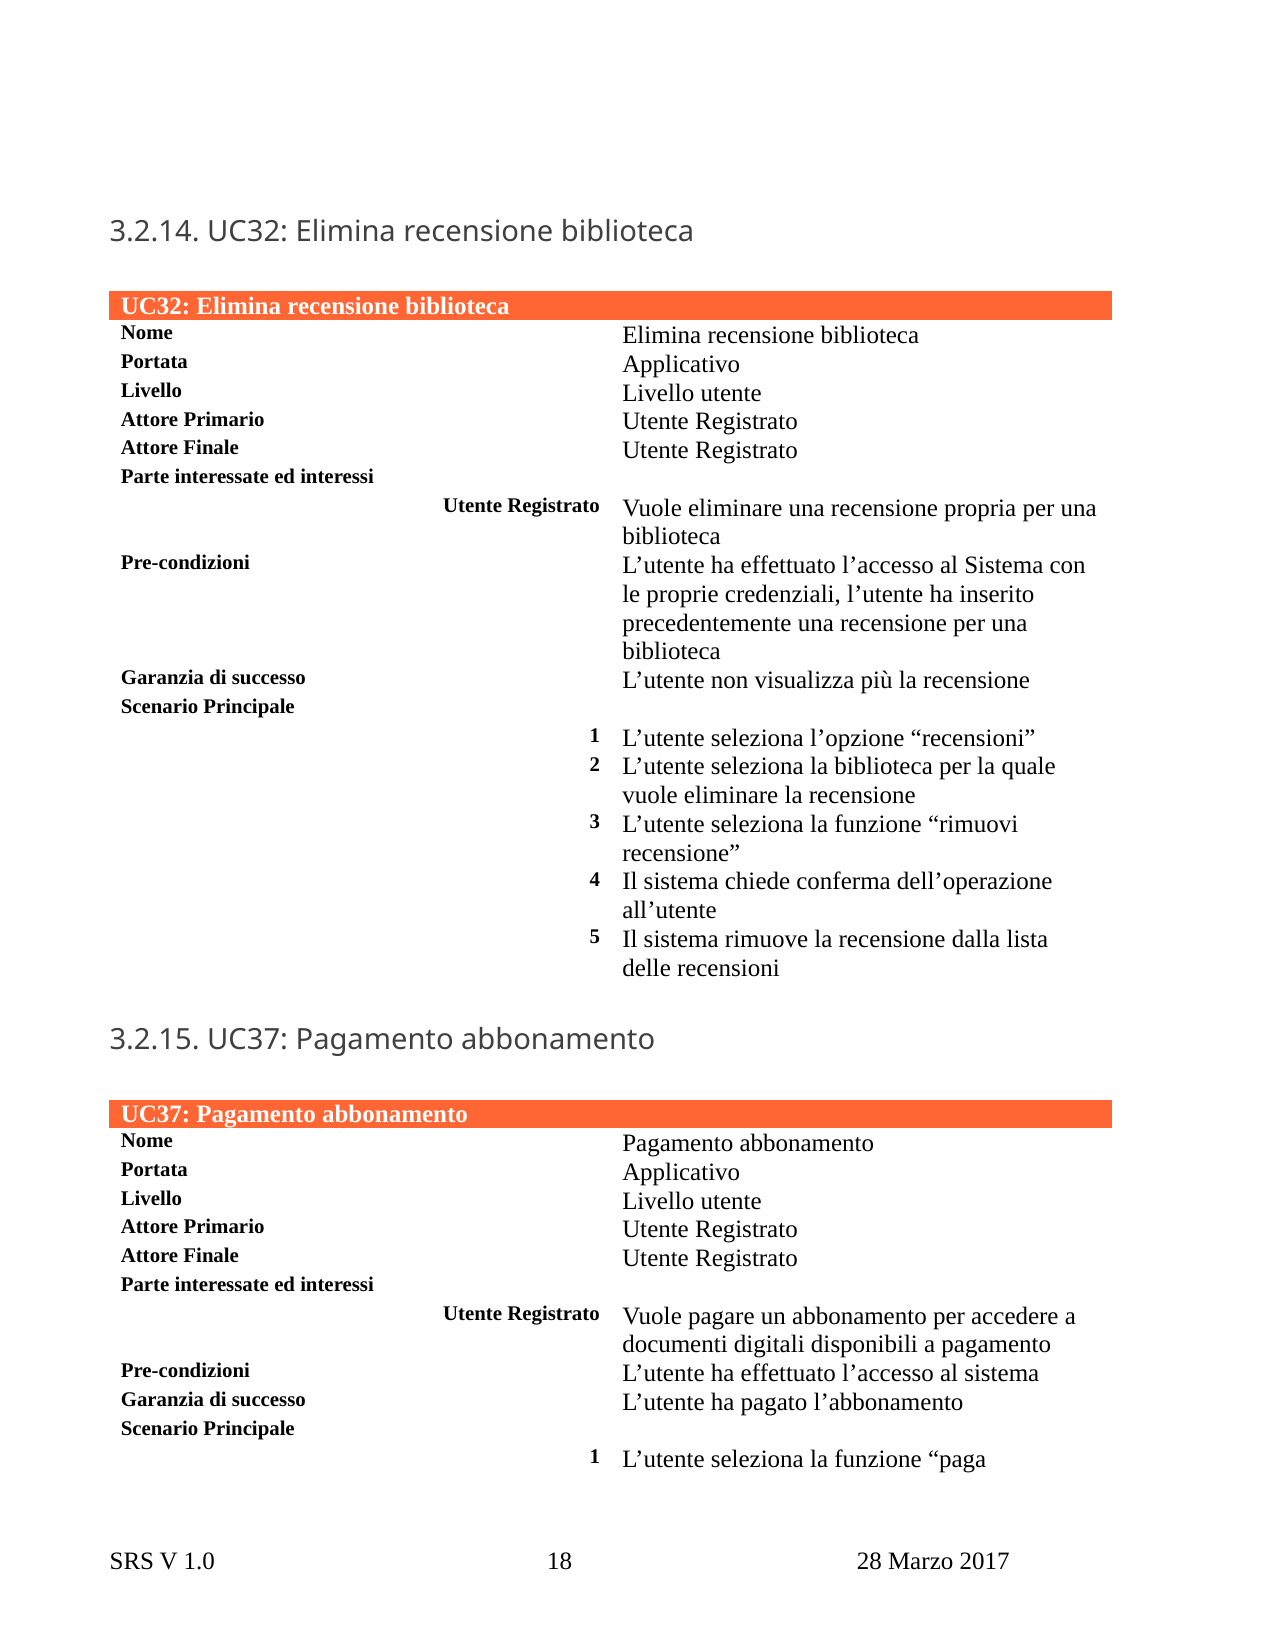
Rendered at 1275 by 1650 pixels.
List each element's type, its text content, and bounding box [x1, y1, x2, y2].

table_cell Utente Registrato [611, 1243, 1112, 1272]
table_cell Scenario Principale [109, 1416, 611, 1444]
table_cell Vuole eliminare una recensione propria per una biblioteca [611, 493, 1112, 550]
table_cell [611, 694, 1112, 723]
table_cell Nome [109, 320, 611, 349]
table_cell Attore Finale [109, 435, 611, 464]
table_cell [611, 464, 1112, 493]
table_cell L’utente seleziona l’opzione “recensioni” [611, 723, 1112, 751]
table_header UC32: Elimina recensione biblioteca [109, 291, 1112, 320]
table_cell Utente Registrato [611, 435, 1112, 464]
table_cell 1 [109, 1445, 611, 1473]
table_cell Attore Primario [109, 1215, 611, 1243]
table_cell L’utente seleziona la biblioteca per la quale vuole eliminare la recensione [611, 751, 1112, 809]
table_cell 5 [109, 924, 611, 981]
table_cell Il sistema rimuove la recensione dalla lista delle recensioni [611, 924, 1112, 981]
table_cell Utente Registrato [611, 1215, 1112, 1243]
table_cell Pre-condizioni [109, 550, 611, 665]
table_cell Nome [109, 1128, 611, 1157]
table_cell Pre-condizioni [109, 1358, 611, 1387]
table_cell 1 [109, 723, 611, 751]
table_header UC37: Pagamento abbonamento [109, 1100, 1112, 1128]
table_cell Attore Finale [109, 1243, 611, 1272]
table_cell Pagamento abbonamento [611, 1128, 1112, 1157]
table_cell [611, 1416, 1112, 1444]
table_cell [611, 1272, 1112, 1301]
table_cell 2 [109, 751, 611, 809]
table_cell Il sistema chiede conferma dell’operazione all’utente [611, 866, 1112, 924]
table_cell Livello utente [611, 1186, 1112, 1214]
table_cell Utente Registrato [109, 1301, 611, 1358]
table_cell L’utente ha pagato l’abbonamento [611, 1387, 1112, 1416]
table_cell Parte interessate ed interessi [109, 464, 611, 493]
table_cell L’utente seleziona la funzione “paga [611, 1445, 1112, 1473]
table_cell Portata [109, 349, 611, 378]
table_cell 4 [109, 866, 611, 924]
table_cell Portata [109, 1157, 611, 1186]
table_cell Livello utente [611, 378, 1112, 406]
table_cell Scenario Principale [109, 694, 611, 723]
table_cell Vuole pagare un abbonamento per accedere a documenti digitali disponibili a pagamento [611, 1301, 1112, 1358]
table_cell Utente Registrato [109, 493, 611, 550]
table_cell L’utente ha effettuato l’accesso al Sistema con le proprie credenziali, l’utente ha inserito precedentemente una recensione per una biblioteca [611, 550, 1112, 665]
table_cell Applicativo [611, 349, 1112, 378]
table_cell Parte interessate ed interessi [109, 1272, 611, 1301]
table_cell Livello [109, 378, 611, 406]
table_cell L’utente ha effettuato l’accesso al sistema [611, 1358, 1112, 1387]
table_cell Applicativo [611, 1157, 1112, 1186]
table_cell L’utente seleziona la funzione “rimuovi recensione” [611, 809, 1112, 866]
subtitle 3.2.15. UC37: Pagamento abbonamento [109, 1018, 1162, 1058]
table_cell Livello [109, 1186, 611, 1214]
table_cell Garanzia di successo [109, 665, 611, 694]
table_cell Utente Registrato [611, 406, 1112, 435]
table_cell Garanzia di successo [109, 1387, 611, 1416]
table_cell Elimina recensione biblioteca [611, 320, 1112, 349]
table_cell Attore Primario [109, 406, 611, 435]
table_cell 3 [109, 809, 611, 866]
table_cell L’utente non visualizza più la recensione [611, 665, 1112, 694]
subtitle 3.2.14. UC32: Elimina recensione biblioteca [109, 211, 1162, 250]
